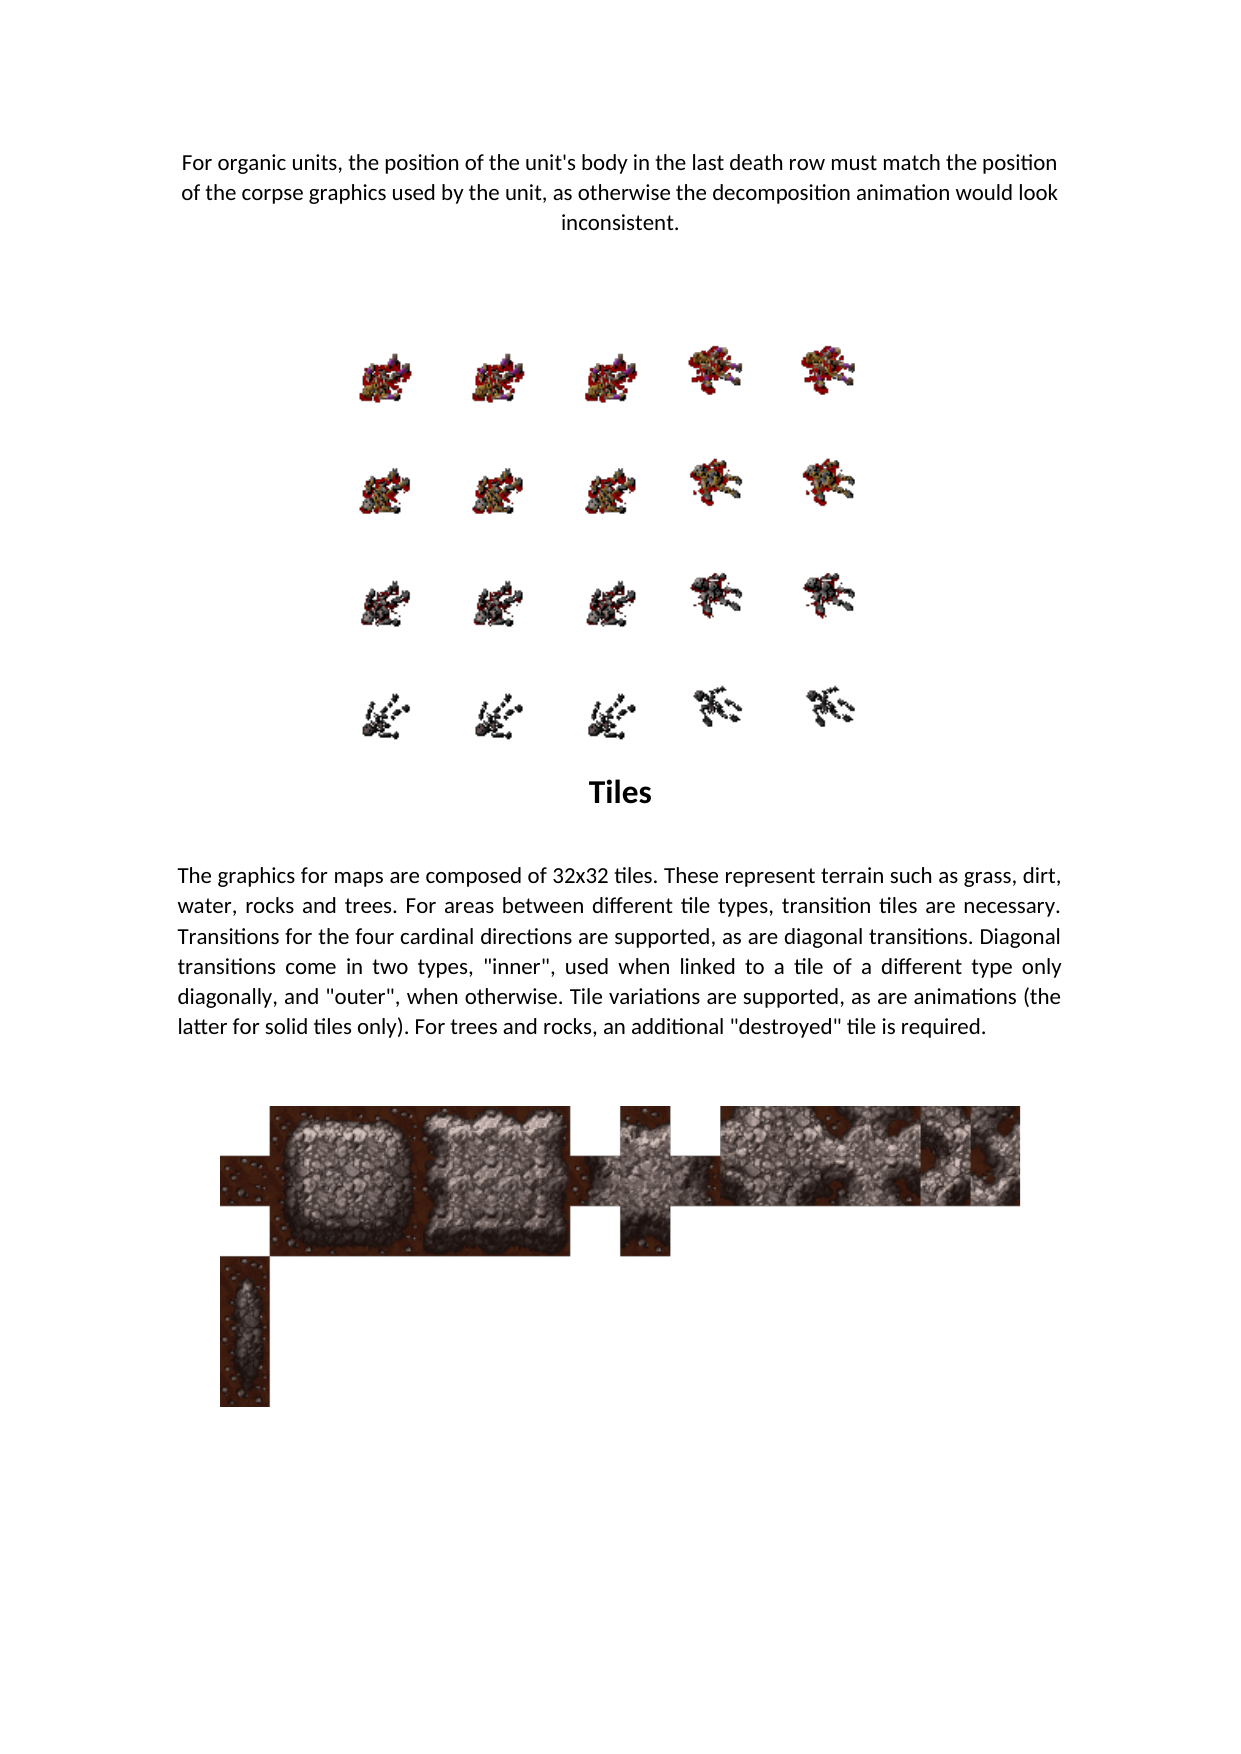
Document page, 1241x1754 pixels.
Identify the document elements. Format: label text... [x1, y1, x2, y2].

text Tiles [177, 771, 1063, 811]
picture [220, 1106, 1020, 1407]
text For organic units, the position of the unit's body in the last death row must match the position of the corpse graphics used by the unit, as otherwise the decomposition animation would look inconsistent. [177, 148, 1063, 236]
picture [338, 301, 902, 752]
text The graphics for maps are composed of 32x32 tiles. These represent terrain such as grass, dirt, water, rocks and trees. For areas between different tile types, transition tiles are necessary. Transitions for the four cardinal directions are supported, as are diagonal transitions. Diagonal transitions come in two types, "inner", used when linked to a tile of a different type only diagonally, and "outer", when otherwise. Tile variations are supported, as are animations (the latter for solid tiles only). For trees and rocks, an additional "destroyed" tile is required. [177, 831, 1063, 1041]
